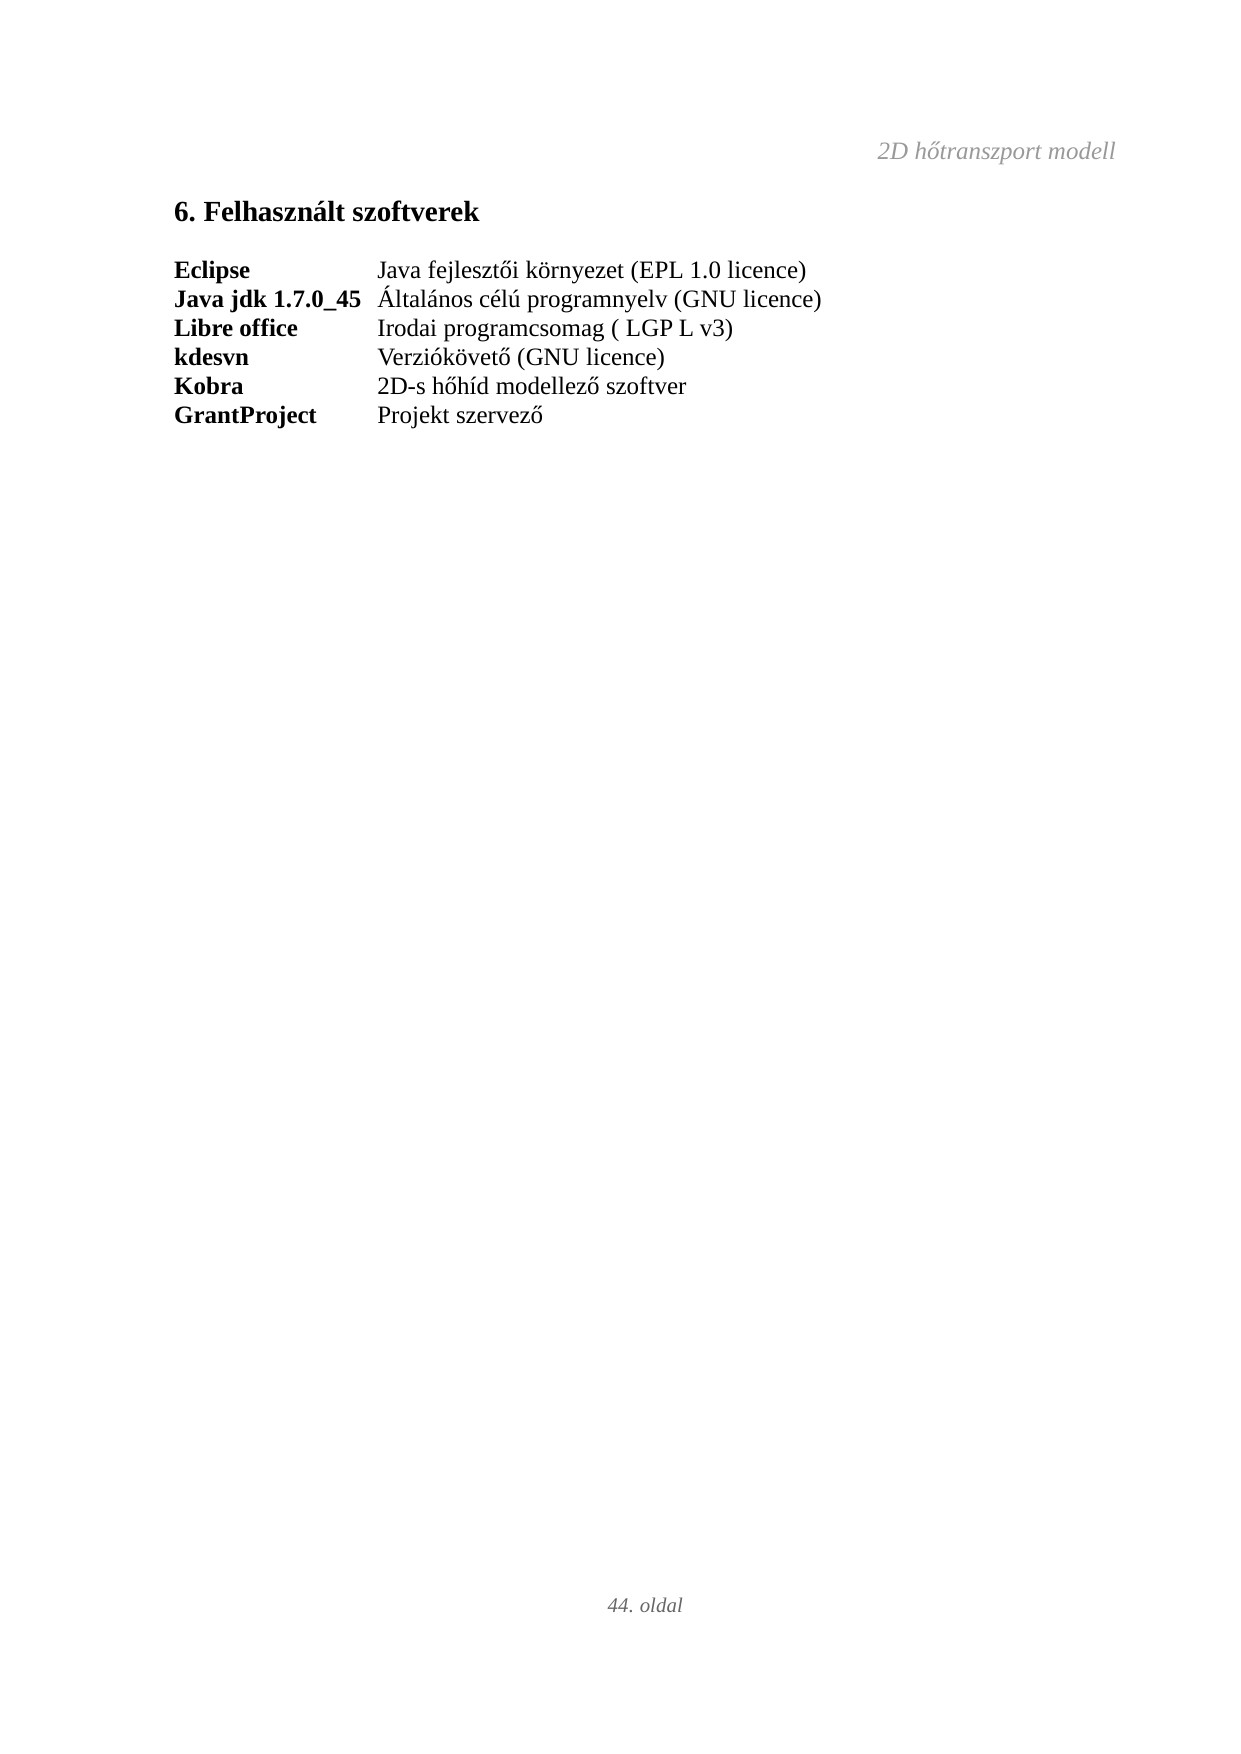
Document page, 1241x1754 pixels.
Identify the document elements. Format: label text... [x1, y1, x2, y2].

text GrantProject Projekt szervező [174, 400, 1118, 429]
text Libre office Irodai programcsomag ( LGP L v3) [174, 313, 1118, 342]
text Kobra 2D-s hőhíd modellező szoftver [174, 371, 1118, 400]
text kdesvn Verziókövető (GNU licence) [174, 342, 1118, 371]
text Eclipse Java fejlesztői környezet (EPL 1.0 licence) [174, 255, 1118, 284]
text Java jdk 1.7.0_45 Általános célú programnyelv (GNU licence) [174, 284, 1118, 313]
subtitle Felhasznált szoftverek [174, 194, 1118, 228]
